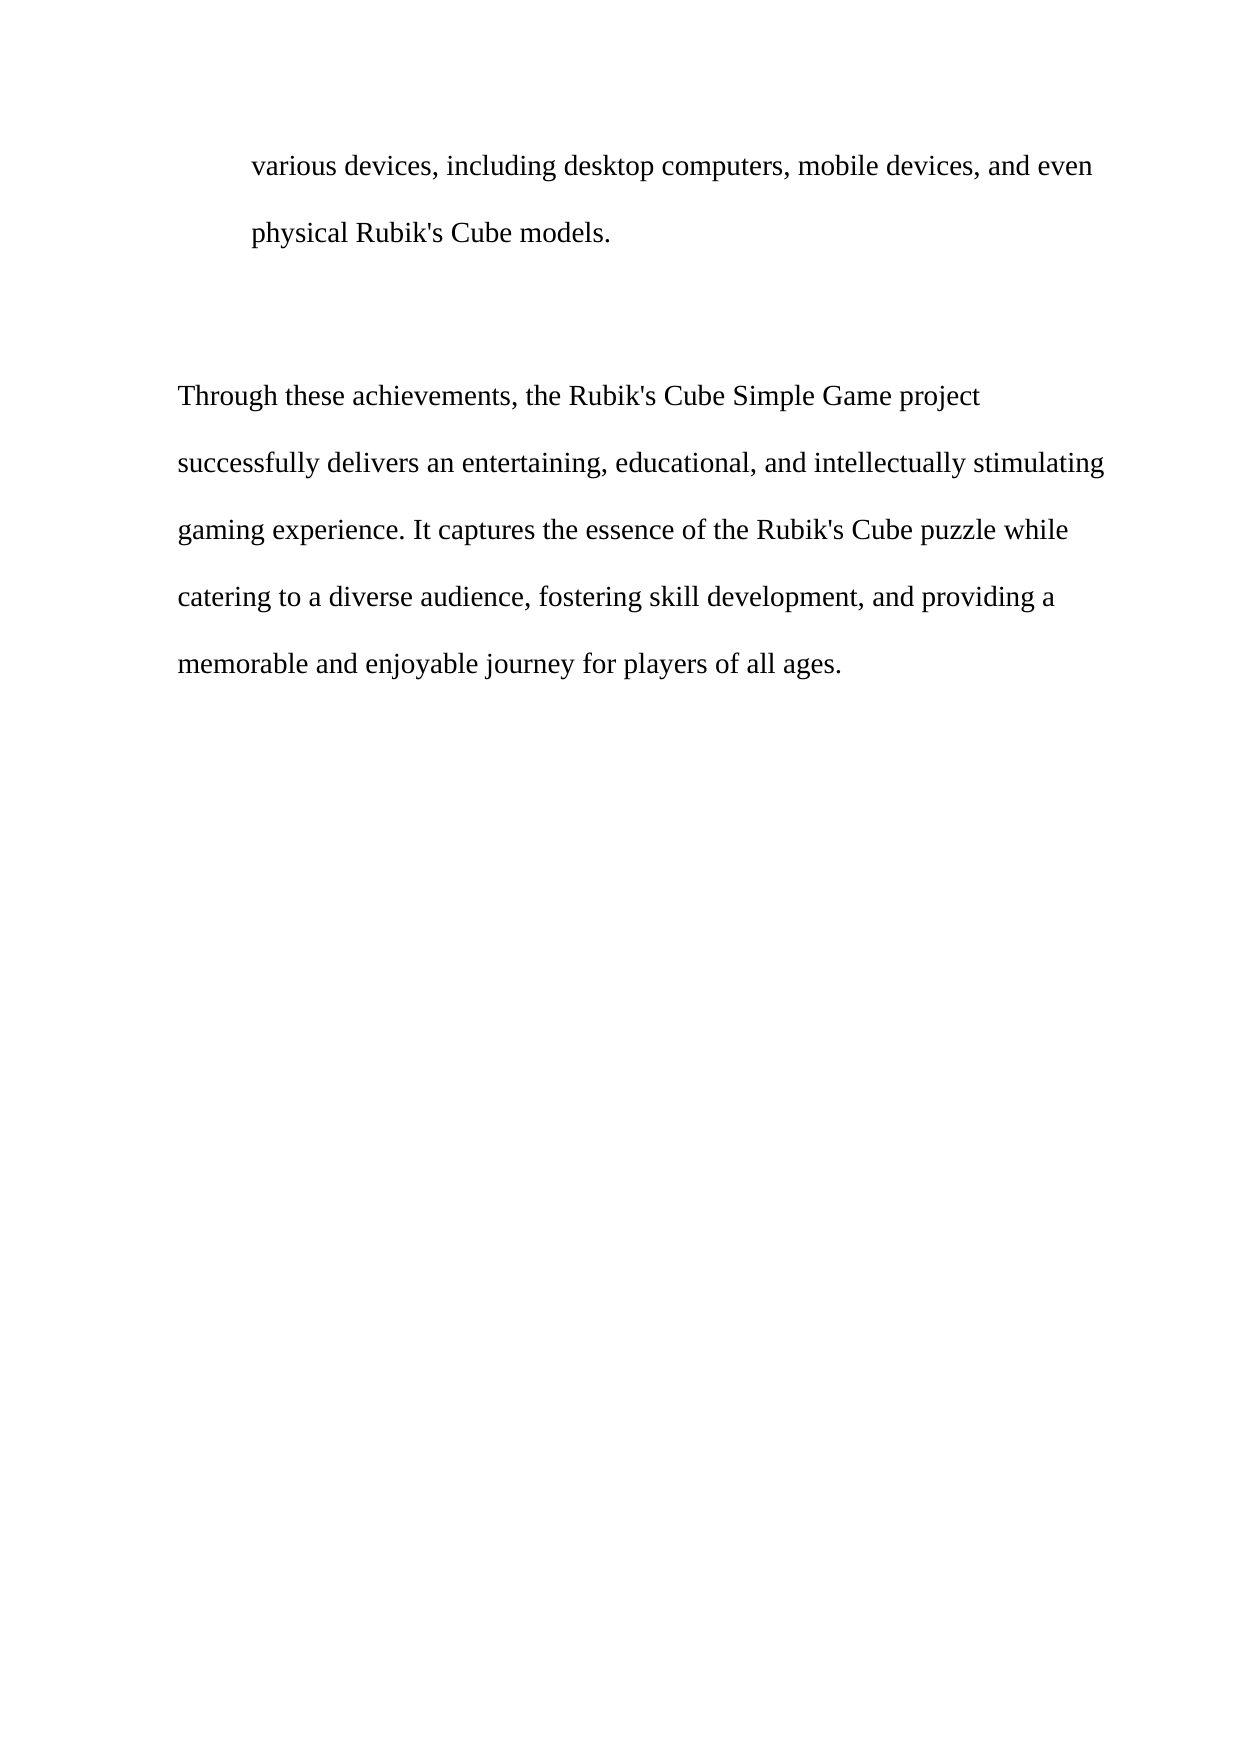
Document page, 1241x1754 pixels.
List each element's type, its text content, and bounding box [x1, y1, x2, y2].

list various devices, including desktop computers, mobile devices, and even physical Rubik's Cube models. [222, 148, 1122, 248]
text Through these achievements, the Rubik's Cube Simple Game project successfully delivers an entertaining, educational, and intellectually stimulating gaming experience. It captures the essence of the Rubik's Cube puzzle while catering to a diverse audience, fostering skill development, and providing a memorable and enjoyable journey for players of all ages. [177, 378, 1122, 680]
